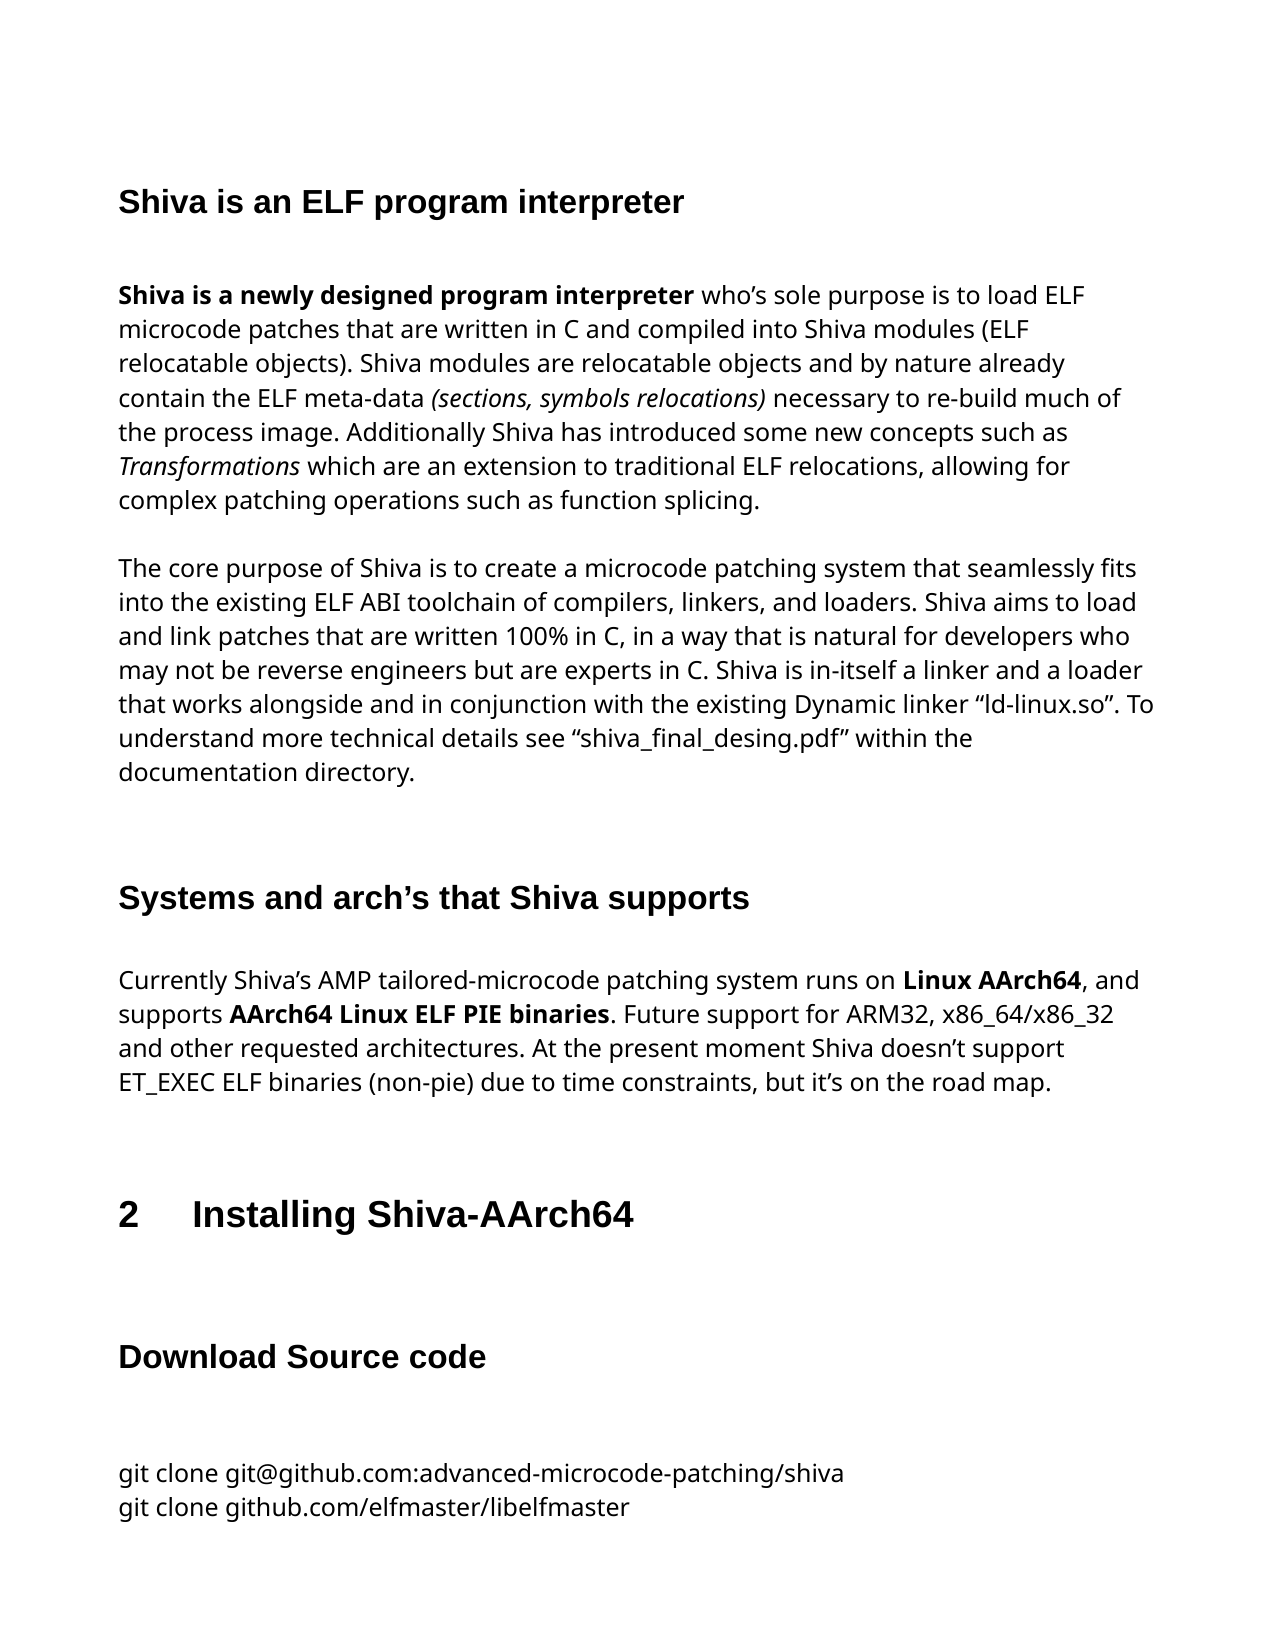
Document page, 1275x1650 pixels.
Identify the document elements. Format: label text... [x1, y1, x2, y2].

text Currently Shiva’s AMP tailored-microcode patching system runs on Linux AArch64, and supports AArch64 Linux ELF PIE binaries. Future support for ARM32, x86_64/x86_32 and other requested architectures. At the present moment Shiva doesn’t support ET_EXEC ELF binaries (non-pie) due to time constraints, but it’s on the road map. [118, 963, 1157, 1099]
text git clone git@github.com:advanced-microcode-patching/shiva [118, 1456, 1157, 1490]
text Shiva is a newly designed program interpreter who’s sole purpose is to load ELF microcode patches that are written in C and compiled into Shiva modules (ELF relocatable objects). Shiva modules are relocatable objects and by nature already contain the ELF meta-data (sections, symbols relocations) necessary to re-build much of the process image. Additionally Shiva has introduced some new concepts such as Transformations which are an extension to traditional ELF relocations, allowing for complex patching operations such as function splicing. [118, 278, 1157, 516]
subtitle Installing Shiva-AArch64 [118, 1192, 1157, 1235]
subtitle Shiva is an ELF program interpreter [118, 182, 1157, 220]
text The core purpose of Shiva is to create a microcode patching system that seamlessly fits into the existing ELF ABI toolchain of compilers, linkers, and loaders. Shiva aims to load and link patches that are written 100% in C, in a way that is natural for developers who may not be reverse engineers but are experts in C. Shiva is in-itself a linker and a loader that works alongside and in conjunction with the existing Dynamic linker “ld-linux.so”. To understand more technical details see “shiva_final_desing.pdf” within the documentation directory. [118, 551, 1157, 789]
text git clone github.com/elfmaster/libelfmaster [118, 1490, 1157, 1524]
subtitle Systems and arch’s that Shiva supports [118, 878, 1157, 916]
subtitle Download Source code [118, 1337, 1157, 1375]
